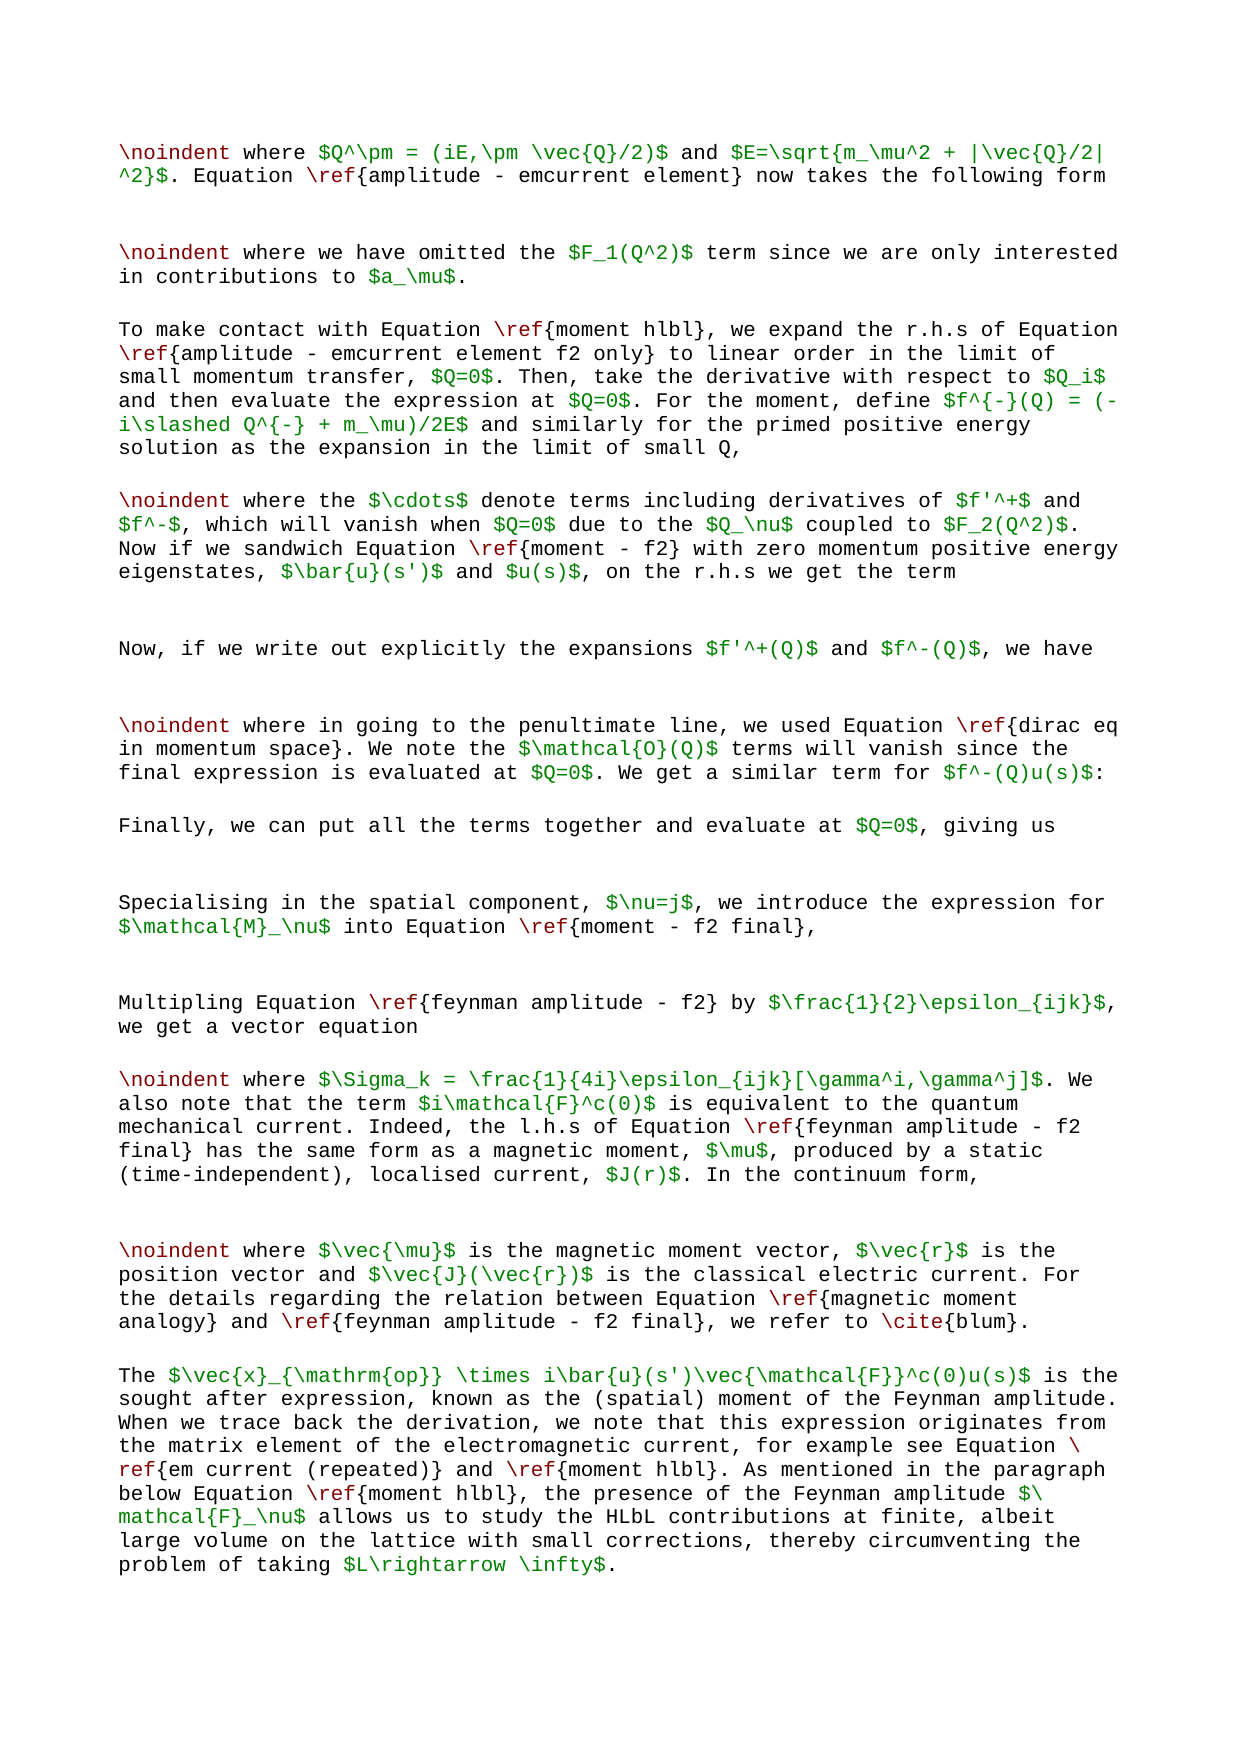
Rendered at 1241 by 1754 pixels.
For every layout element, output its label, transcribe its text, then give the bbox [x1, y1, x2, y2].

text Finally, we can put all the terms together and evaluate at $Q=0$, giving us [118, 815, 1122, 839]
text \noindent where the $\cdots$ denote terms including derivatives of $f'^+$ and $f^-$, which will vanish when $Q=0$ due to the $Q_\nu$ coupled to $F_2(Q^2)$. Now if we sandwich Equation \ref{moment - f2} with zero momentum positive energy eigenstates, $\bar{u}(s')$ and $u(s)$, on the r.h.s we get the term [118, 490, 1122, 585]
text Multipling Equation \ref{feynman amplitude - f2} by $\frac{1}{2}\epsilon_{ijk}$, we get a vector equation [118, 992, 1122, 1040]
text The $\vec{x}_{\mathrm{op}} \times i\bar{u}(s')\vec{\mathcal{F}}^c(0)u(s)$ is the sought after expression, known as the (spatial) moment of the Feynman amplitude. When we trace back the derivation, we note that this expression originates from the matrix element of the electromagnetic current, for example see Equation \ref{em current (repeated)} and \ref{moment hlbl}. As mentioned in the paragraph below Equation \ref{moment hlbl}, the presence of the Feynman amplitude $\mathcal{F}_\nu$ allows us to study the HLbL contributions at finite, albeit large volume on the lattice with small corrections, thereby circumventing the problem of taking $L\rightarrow \infty$. [118, 1364, 1122, 1577]
text \noindent where $\Sigma_k = \frac{1}{4i}\epsilon_{ijk}[\gamma^i,\gamma^j]$. We also note that the term $i\mathcal{F}^c(0)$ is equivalent to the quantum mechanical current. Indeed, the l.h.s of Equation \ref{feynman amplitude - f2 final} has the same form as a magnetic moment, $\mu$, produced by a static (time-independent), localised current, $J(r)$. In the continuum form, [118, 1069, 1122, 1187]
text Now, if we write out explicitly the expansions $f'^+(Q)$ and $f^-(Q)$, we have [118, 638, 1122, 662]
text \noindent where $\vec{\mu}$ is the magnetic moment vector, $\vec{r}$ is the position vector and $\vec{J}(\vec{r})$ is the classical electric current. For the details regarding the relation between Equation \ref{magnetic moment analogy} and \ref{feynman amplitude - f2 final}, we refer to \cite{blum}. [118, 1241, 1122, 1335]
text \noindent where $Q^\pm = (iE,\pm \vec{Q}/2)$ and $E=\sqrt{m_\mu^2 + |\vec{Q}/2|^2}$. Equation \ref{amplitude - emcurrent element} now takes the following form [118, 142, 1122, 189]
text \noindent where we have omitted the $F_1(Q^2)$ term since we are only interested in contributions to $a_\mu$. [118, 242, 1122, 289]
text To make contact with Equation \ref{moment hlbl}, we expand the r.h.s of Equation \ref{amplitude - emcurrent element f2 only} to linear order in the limit of small momentum transfer, $Q=0$. Then, take the derivative with respect to $Q_i$ and then evaluate the expression at $Q=0$. For the moment, define $f^{-}(Q) = (-i\slashed Q^{-} + m_\mu)/2E$ and similarly for the primed positive energy solution as the expansion in the limit of small Q, [118, 319, 1122, 461]
text \noindent where in going to the penultimate line, we used Equation \ref{dirac eq in momentum space}. We note the $\mathcal{O}(Q)$ terms will vanish since the final expression is evaluated at $Q=0$. We get a similar term for $f^-(Q)u(s)$: [118, 715, 1122, 786]
text Specialising in the spatial component, $\nu=j$, we introduce the expression for $\mathcal{M}_\nu$ into Equation \ref{moment - f2 final}, [118, 892, 1122, 939]
